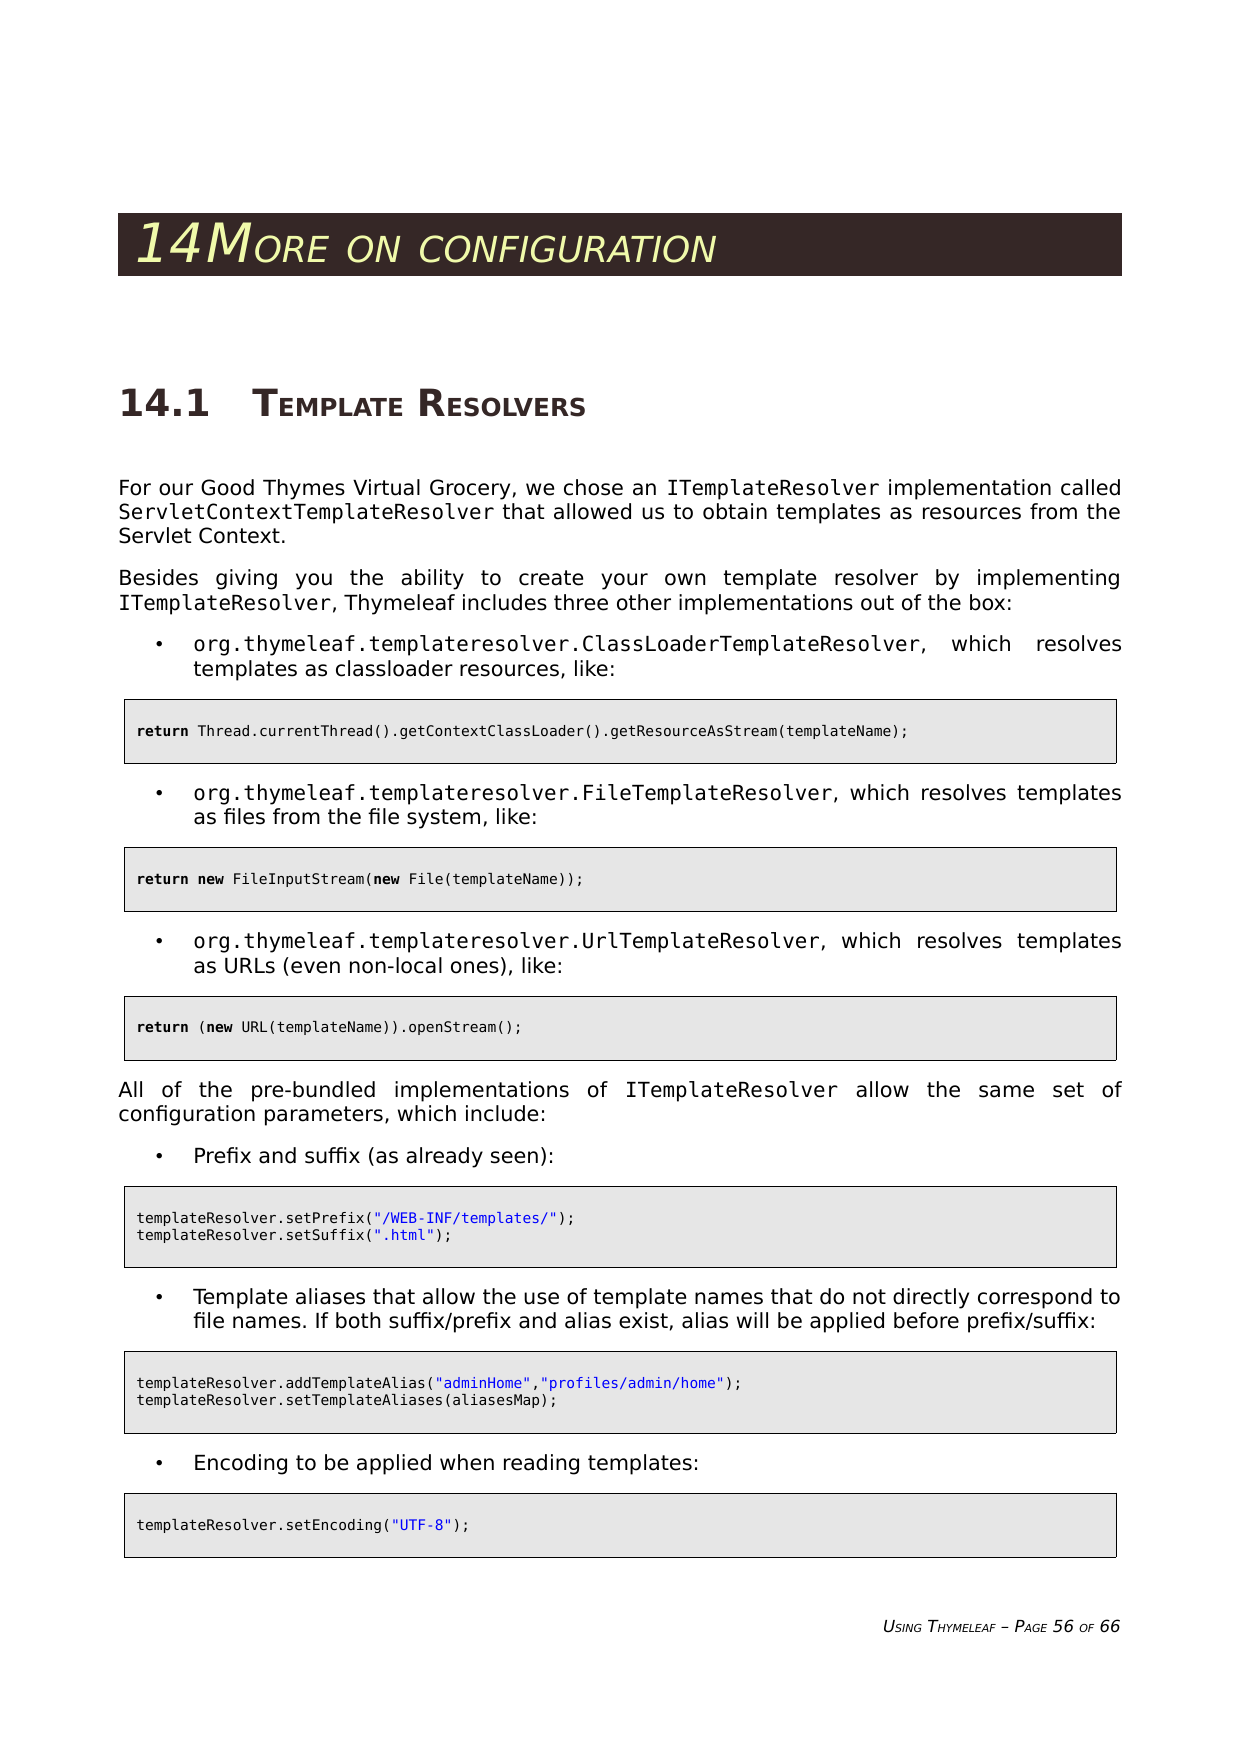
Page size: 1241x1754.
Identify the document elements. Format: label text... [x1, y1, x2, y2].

text All of the pre-bundled implementations of ITemplateResolver allow the same set of configuration parameters, which include: [118, 1078, 1122, 1126]
list Prefix and suffix (as already seen): [156, 1144, 1122, 1168]
text For our Good Thymes Virtual Grocery, we chose an ITemplateResolver implementation called ServletContextTemplateResolver that allowed us to obtain templates as resources from the Servlet Context. [118, 476, 1122, 548]
text return Thread.currentThread().getContextClassLoader().getResourceAsStream(templateName); [125, 700, 1116, 763]
list Encoding to be applied when reading templates: [156, 1451, 1122, 1475]
subtitle Template Resolvers [118, 382, 1122, 426]
text templateResolver.setPrefix("/WEB-INF/templates/"); templateResolver.setSuffix(".html"); [125, 1187, 1116, 1267]
list Template aliases that allow the use of template names that do not directly correspond to file names. If both suffix/prefix and alias exist, alias will be applied before prefix/suffix: [156, 1285, 1122, 1334]
text templateResolver.addTemplateAlias("adminHome","profiles/admin/home"); templateResolver.setTemplateAliases(aliasesMap); [125, 1352, 1116, 1433]
text Besides giving you the ability to create your own template resolver by implementing ITemplateResolver, Thymeleaf includes three other implementations out of the box: [118, 566, 1122, 615]
text return (new URL(templateName)).openStream(); [125, 997, 1116, 1060]
list org.thymeleaf.templateresolver.ClassLoaderTemplateResolver, which resolves templates as classloader resources, like: [156, 632, 1122, 681]
list org.thymeleaf.templateresolver.FileTemplateResolver, which resolves templates as files from the file system, like: [156, 781, 1122, 829]
text templateResolver.setEncoding("UTF-8"); [125, 1494, 1116, 1557]
text return new FileInputStream(new File(templateName)); [125, 848, 1116, 911]
list org.thymeleaf.templateresolver.UrlTemplateResolver, which resolves templates as URLs (even non-local ones), like: [156, 929, 1122, 978]
subtitle More on configuration [118, 213, 1122, 276]
